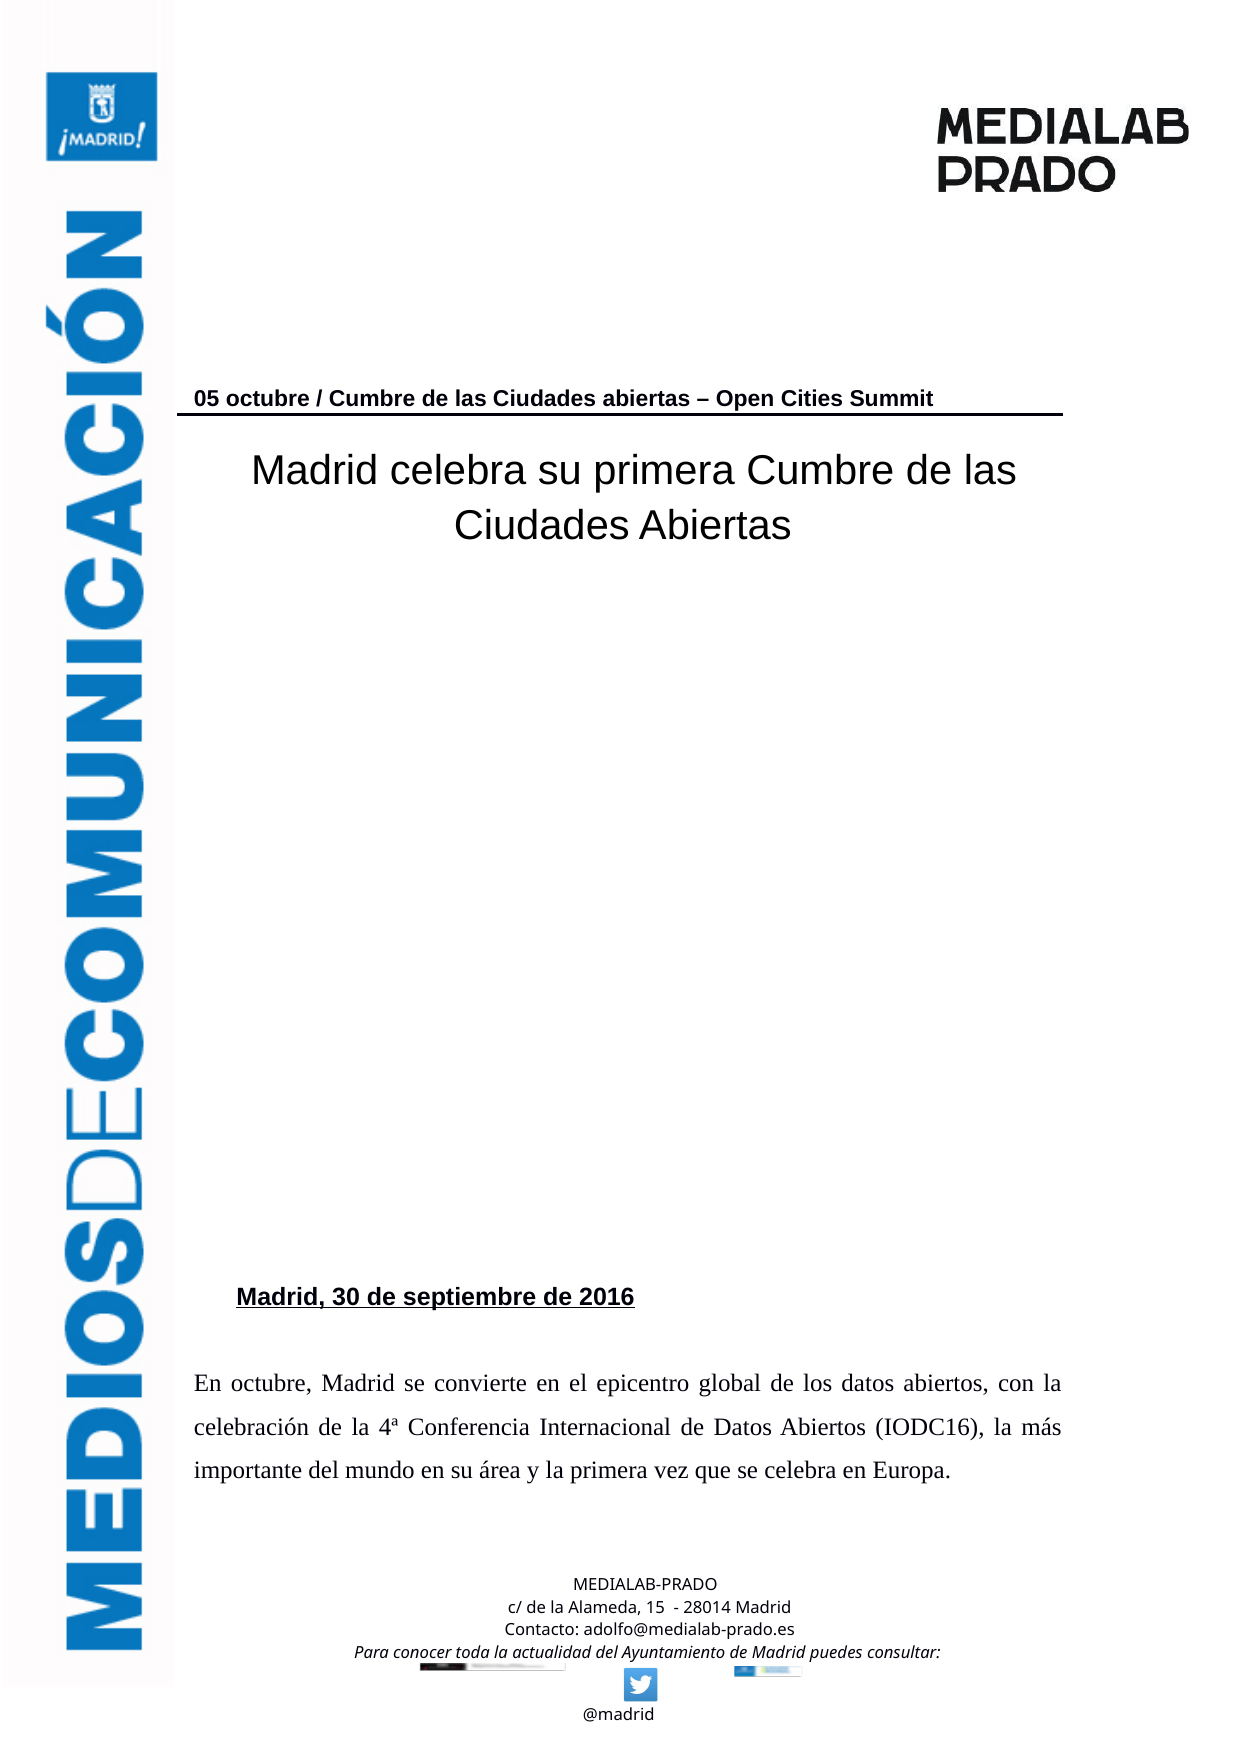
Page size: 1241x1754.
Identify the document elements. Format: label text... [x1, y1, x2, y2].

text En octubre, Madrid se convierte en el epicentro global de los datos abiertos, con la celebración de la 4ª Conferencia Internacional de Datos Abiertos (IODC16), la más importante del mundo en su área y la primera vez que se celebra en Europa. [178, 1368, 1063, 1483]
picture [2, 0, 178, 1754]
picture [622, 1666, 658, 1703]
text 05 octubre / Cumbre de las Ciudades abiertas – Open Cities Summit [178, 385, 1063, 413]
text Madrid, 30 de septiembre de 2016 [236, 1282, 1063, 1311]
text Madrid celebra su primera Cumbre de las Ciudades Abiertas [178, 445, 1063, 548]
picture [937, 23, 1189, 276]
